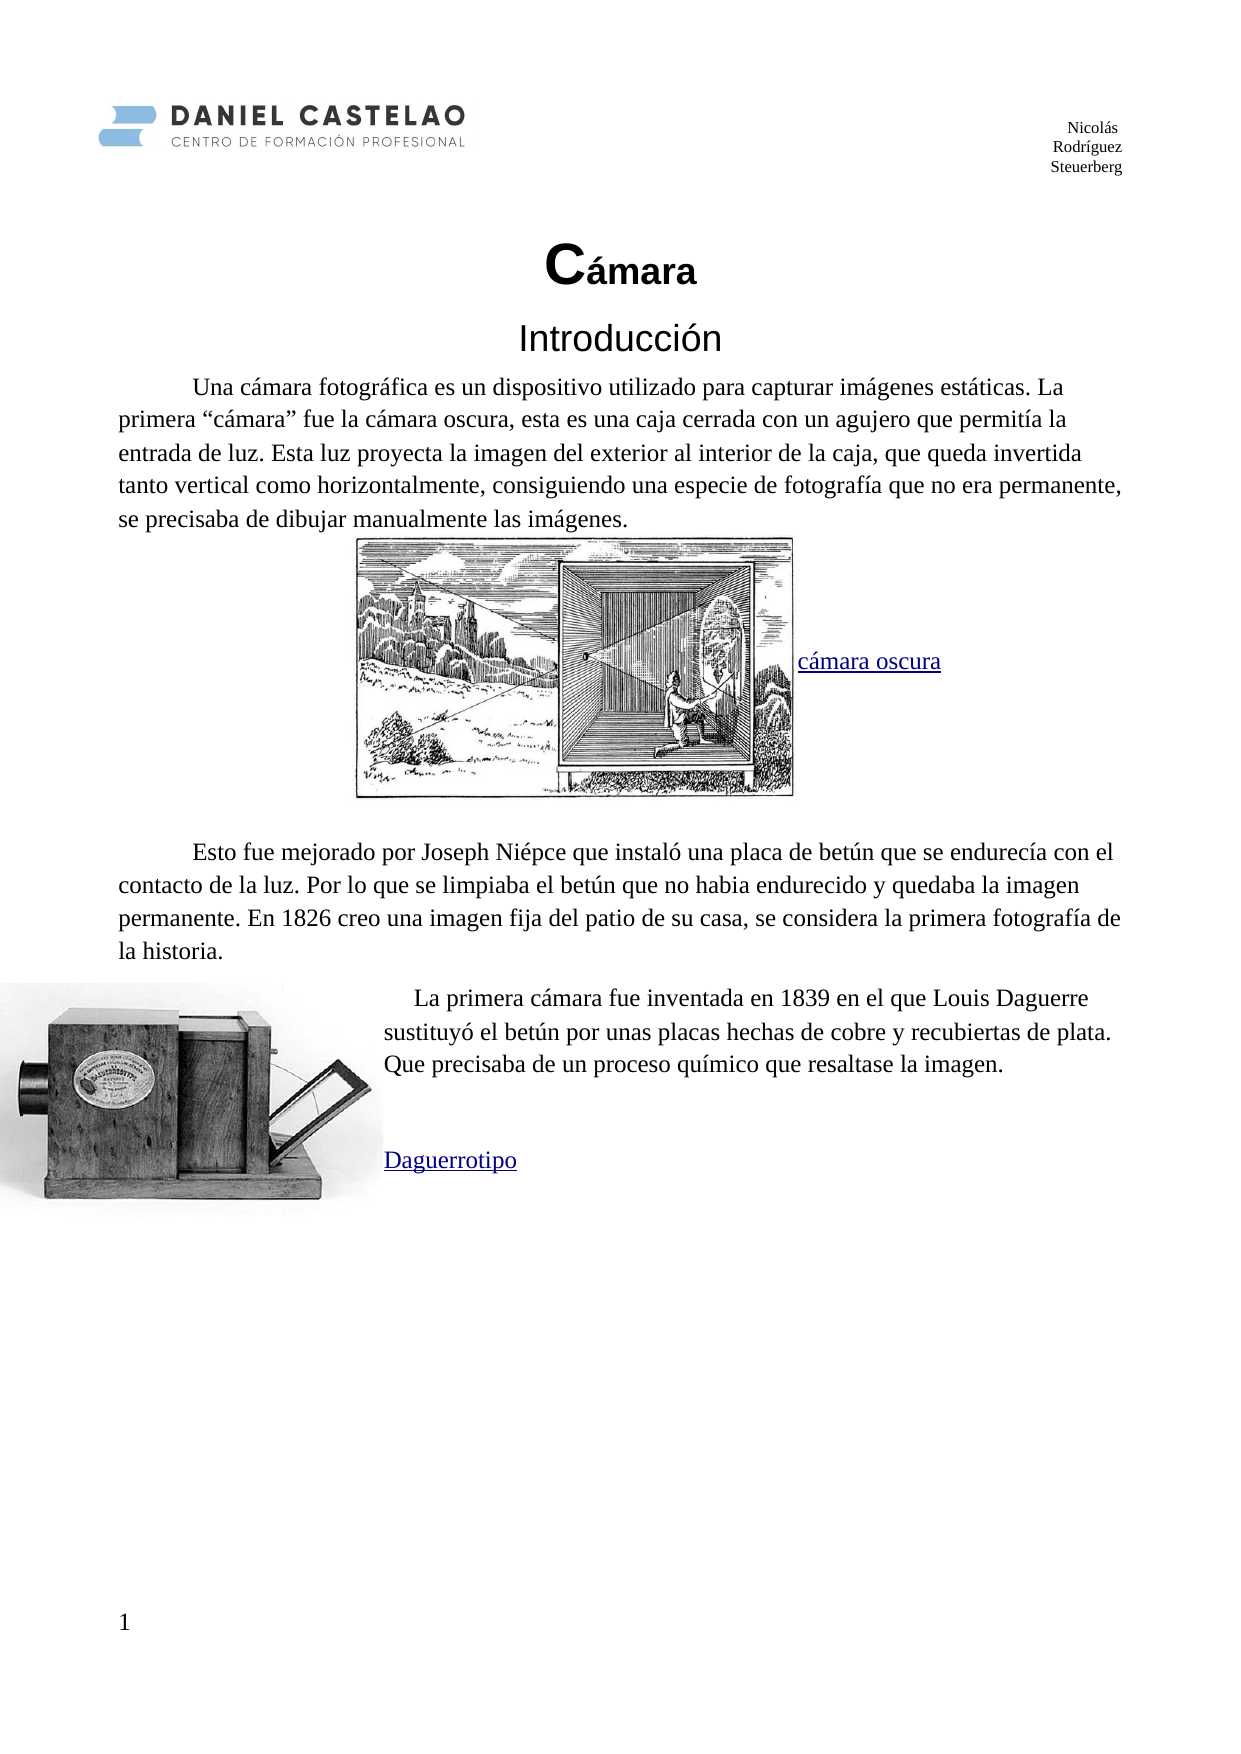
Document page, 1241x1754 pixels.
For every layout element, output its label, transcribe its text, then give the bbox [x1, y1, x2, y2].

title Cámara [118, 230, 1122, 297]
text La primera cámara fue inventada en 1839 en el que Louis Daguerre sustituyó el betún por unas placas hechas de cobre y recubiertas de plata. Que precisaba de un proceso químico que resaltase la imagen. [384, 983, 1122, 1078]
picture [98, 100, 477, 152]
text cámara oscura [798, 646, 1122, 675]
text [118, 646, 351, 675]
picture [0, 983, 384, 1218]
text Esto fue mejorado por Joseph Niépce que instaló una placa de betún que se endurecía con el contacto de la luz. Por lo que se limpiaba el betún que no habia endurecido y quedaba la imagen permanente. En 1826 creo una imagen fija del patio de su casa, se considera la primera fotografía de la historia. [118, 837, 1122, 965]
text Daguerrotipo [384, 1145, 1122, 1173]
subtitle Introducción [118, 316, 1122, 359]
picture [351, 534, 798, 801]
text Una cámara fotográfica es un dispositivo utilizado para capturar imágenes estáticas. La primera “cámara” fue la cámara oscura, esta es una caja cerrada con un agujero que permitía la entrada de luz. Esta luz proyecta la imagen del exterior al interior de la caja, que queda invertida tanto vertical como horizontalmente, consiguiendo una especie de fotografía que no era permanente, se precisaba de dibujar manualmente las imágenes. [118, 372, 1122, 532]
